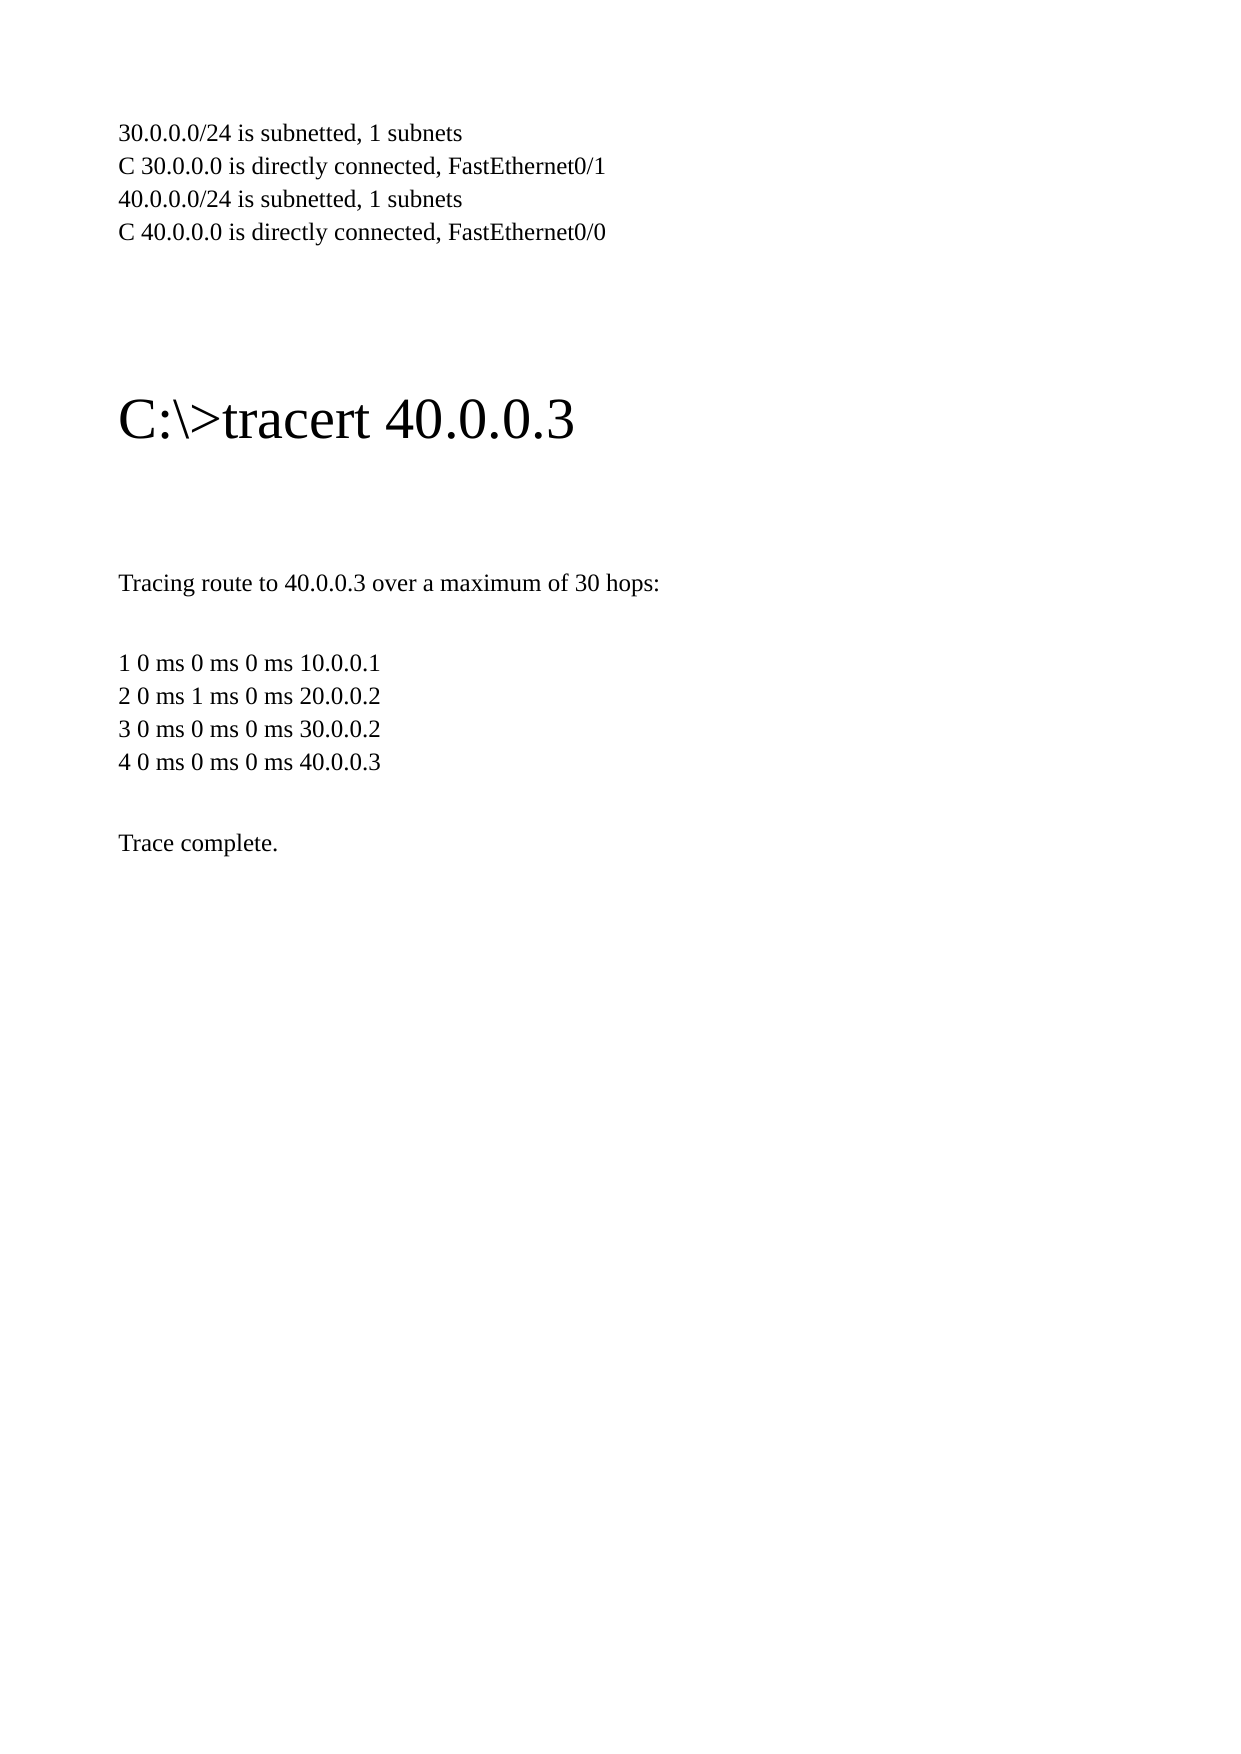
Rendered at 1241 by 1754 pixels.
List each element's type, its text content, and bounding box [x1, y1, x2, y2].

text Tracing route to 40.0.0.3 over a maximum of 30 hops: [118, 568, 1122, 596]
text C 40.0.0.0 is directly connected, FastEthernet0/0 [118, 217, 1122, 246]
text 1 0 ms 0 ms 0 ms 10.0.0.1 [118, 648, 1122, 677]
text 3 0 ms 0 ms 0 ms 30.0.0.2 [118, 714, 1122, 743]
text 4 0 ms 0 ms 0 ms 40.0.0.3 [118, 747, 1122, 776]
text Trace complete. [118, 828, 1122, 857]
text 30.0.0.0/24 is subnetted, 1 subnets [118, 118, 1122, 147]
text 40.0.0.0/24 is subnetted, 1 subnets [118, 184, 1122, 213]
text C:\>tracert 40.0.0.3 [118, 384, 1122, 451]
text C 30.0.0.0 is directly connected, FastEthernet0/1 [118, 151, 1122, 180]
text 2 0 ms 1 ms 0 ms 20.0.0.2 [118, 681, 1122, 710]
